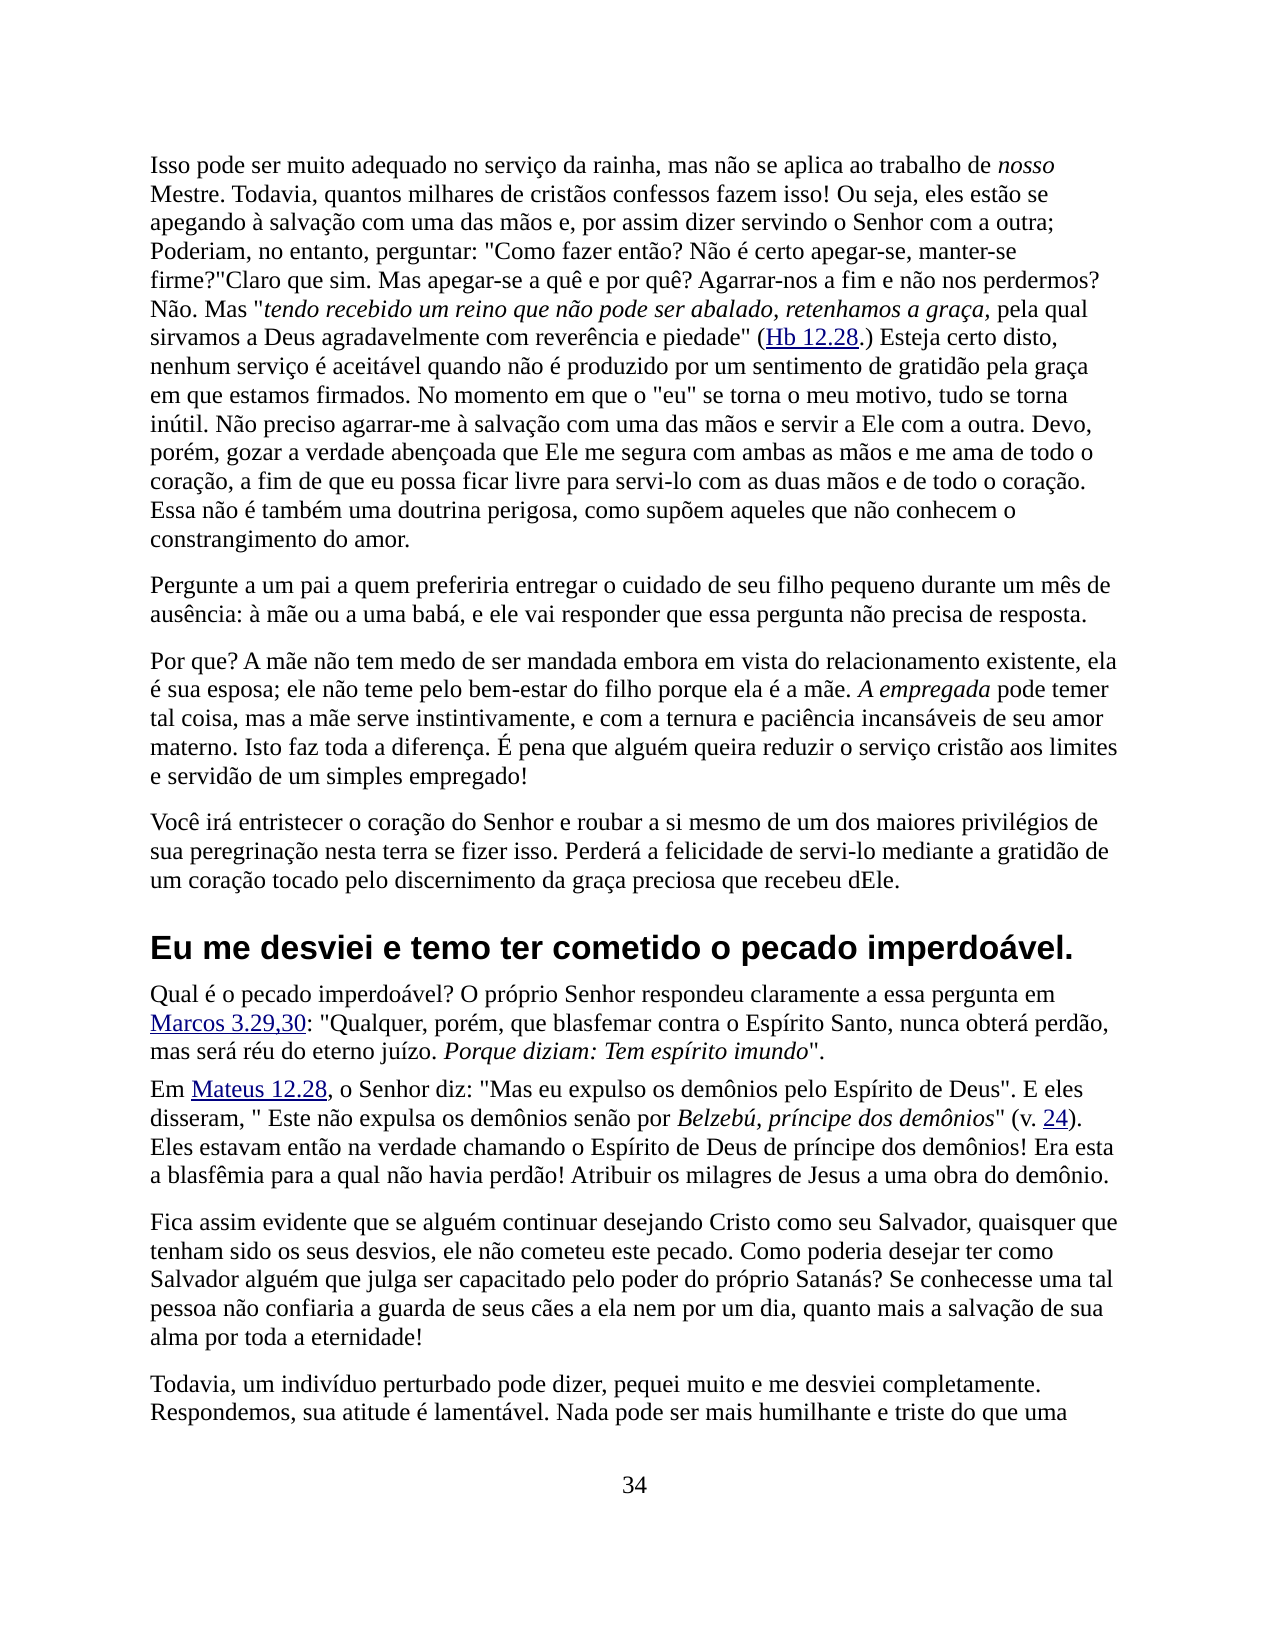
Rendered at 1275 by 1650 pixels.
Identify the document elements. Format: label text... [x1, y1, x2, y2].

text Isso pode ser muito adequado no serviço da rainha, mas não se aplica ao trabalho de nosso Mestre. Todavia, quantos milhares de cristãos confessos fazem isso! Ou seja, eles estão se apegando à salvação com uma das mãos e, por assim dizer servindo o Senhor com a outra; Poderiam, no entanto, perguntar: "Como fazer então? Não é certo apegar-se, manter-se firme?"Claro que sim. Mas apegar-se a quê e por quê? Agarrar-nos a fim e não nos perdermos? Não. Mas "tendo recebido um reino que não pode ser abalado, retenhamos a graça, pela qual sirvamos a Deus agradavelmente com reverência e piedade" (Hb 12.28.) Esteja certo disto, nenhum serviço é aceitável quando não é produzido por um sentimento de gratidão pela graça em que estamos firmados. No momento em que o "eu" se torna o meu motivo, tudo se torna inútil. Não preciso agarrar-me à salvação com uma das mãos e servir a Ele com a outra. Devo, porém, gozar a verdade abençoada que Ele me segura com ambas as mãos e me ama de todo o coração, a fim de que eu possa ficar livre para servi-lo com as duas mãos e de todo o coração. Essa não é também uma doutrina perigosa, como supõem aqueles que não conhecem o constrangimento do amor. [150, 150, 1125, 552]
subtitle Eu me desviei e temo ter cometido o pecado imperdoável. [150, 928, 1125, 966]
text Qual é o pecado imperdoável? O próprio Senhor respondeu claramente a essa pergunta em Marcos 3.29,30: "Qualquer, porém, que blasfemar contra o Espírito Santo, nunca obterá perdão, mas será réu do eterno juízo. Porque diziam: Tem espírito imundo". [150, 979, 1125, 1065]
text Você irá entristecer o coração do Senhor e roubar a si mesmo de um dos maiores privilégios de sua peregrinação nesta terra se fizer isso. Perderá a felicidade de servi-lo mediante a gratidão de um coração tocado pelo discernimento da graça preciosa que recebeu dEle. [150, 807, 1125, 894]
text Todavia, um indivíduo perturbado pode dizer, pequei muito e me desviei completamente. Respondemos, sua atitude é lamentável. Nada pode ser mais humilhante e triste do que uma [150, 1369, 1125, 1426]
text Fica assim evidente que se alguém continuar desejando Cristo como seu Salvador, quaisquer que tenham sido os seus desvios, ele não cometeu este pecado. Como poderia desejar ter como Salvador alguém que julga ser capacitado pelo poder do próprio Satanás? Se conhecesse uma tal pessoa não confiaria a guarda de seus cães a ela nem por um dia, quanto mais a salvação de sua alma por toda a eternidade! [150, 1207, 1125, 1351]
text Em Mateus 12.28, o Senhor diz: "Mas eu expulso os demônios pelo Espírito de Deus". E eles disseram, " Este não expulsa os demônios senão por Belzebú, príncipe dos demônios" (v. 24). Eles estavam então na verdade chamando o Espírito de Deus de príncipe dos demônios! Era esta a blasfêmia para a qual não havia perdão! Atribuir os milagres de Jesus a uma obra do demônio. [150, 1074, 1125, 1189]
text Por que? A mãe não tem medo de ser mandada embora em vista do relacionamento existente, ela é sua esposa; ele não teme pelo bem-estar do filho porque ela é a mãe. A empregada pode temer tal coisa, mas a mãe serve instintivamente, e com a ternura e paciência incansáveis de seu amor materno. Isto faz toda a diferença. É pena que alguém queira reduzir o serviço cristão aos limites e servidão de um simples empregado! [150, 646, 1125, 789]
text Pergunte a um pai a quem preferiria entregar o cuidado de seu filho pequeno durante um mês de ausência: à mãe ou a uma babá, e ele vai responder que essa pergunta não precisa de resposta. [150, 570, 1125, 628]
